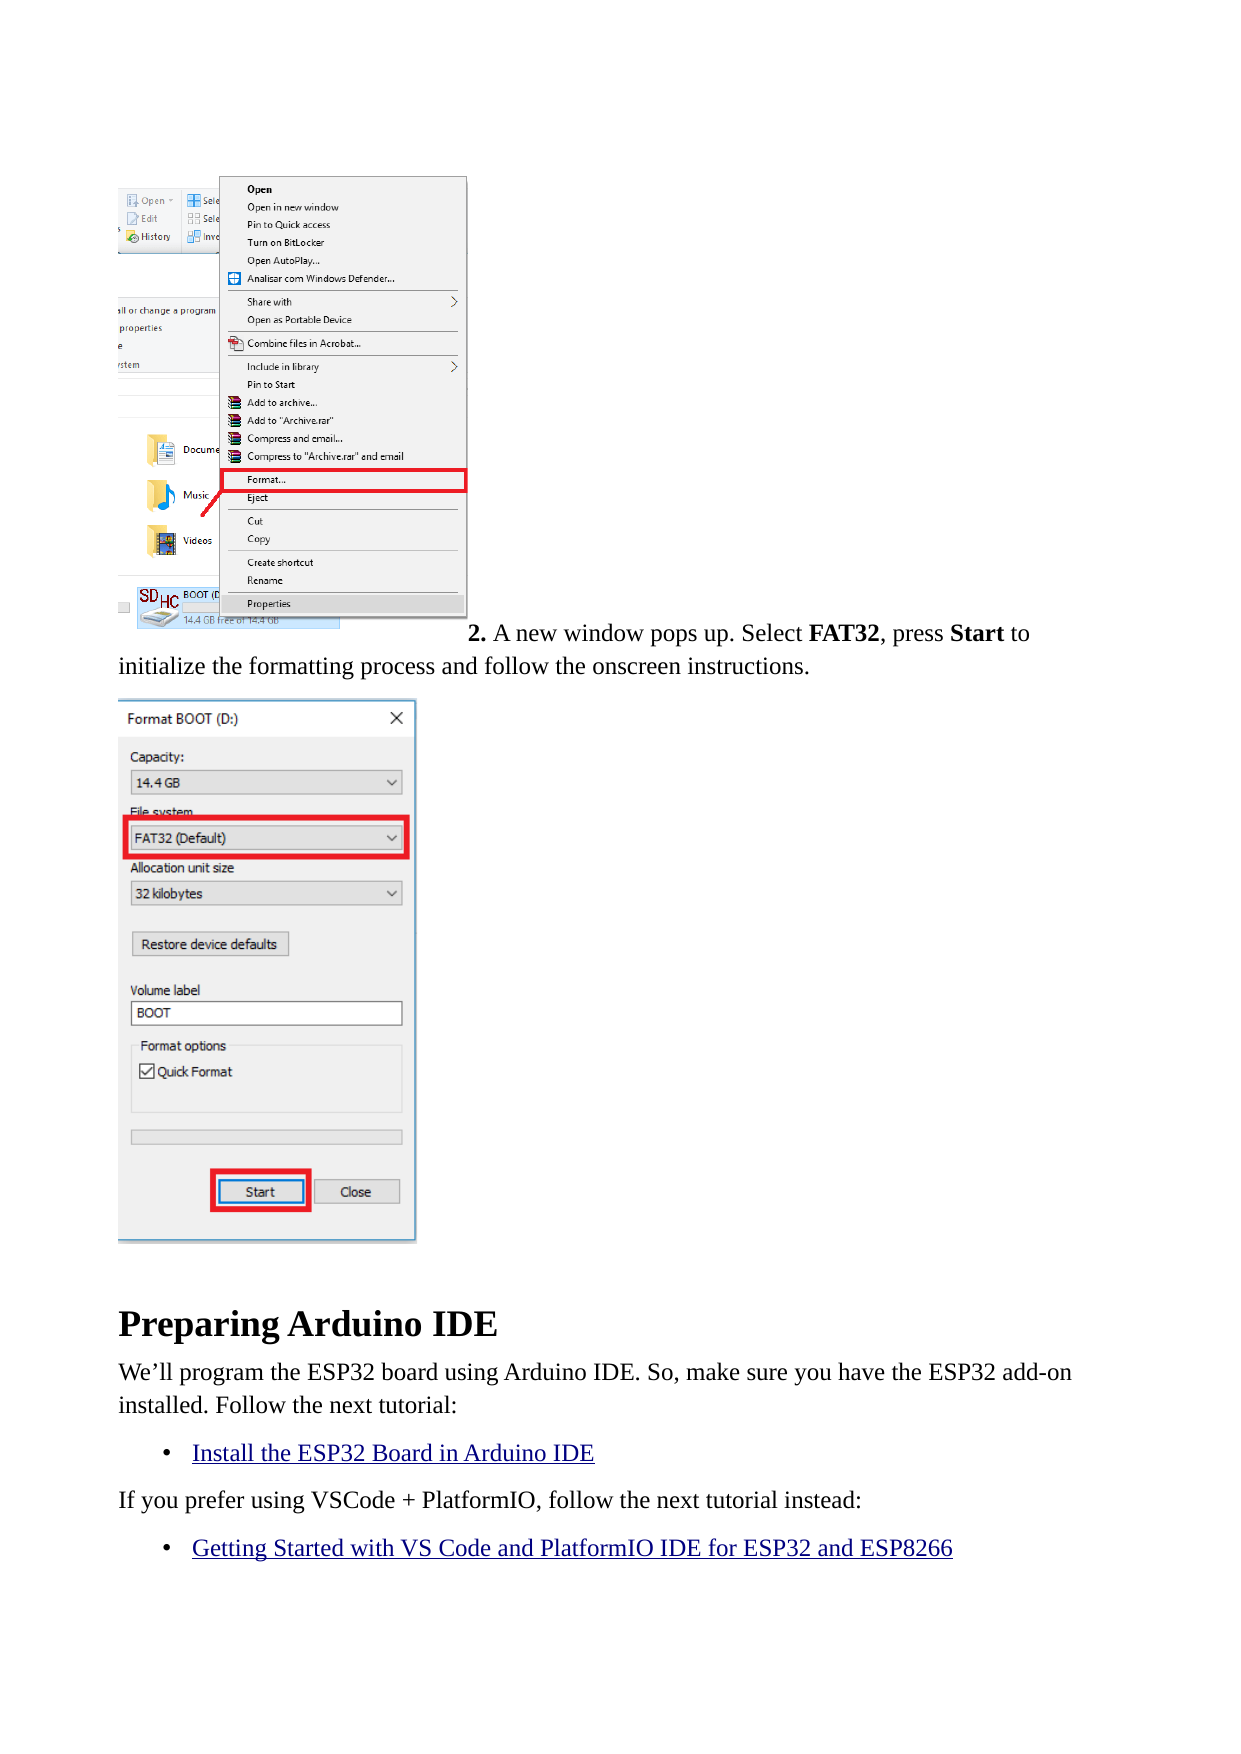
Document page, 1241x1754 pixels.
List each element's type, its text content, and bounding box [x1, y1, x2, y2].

list Getting Started with VS Code and PlatformIO IDE for ESP32 and ESP8266 [162, 1533, 1122, 1562]
subtitle Preparing Arduino IDE [118, 1301, 1122, 1344]
text 2. A new window pops up. Select FAT32, press Start to initialize the formatting process and follow the onscreen instructions. [118, 176, 1122, 679]
list Install the ESP32 Board in Arduino IDE [162, 1438, 1122, 1466]
text We’ll program the ESP32 board using Arduino IDE. So, make sure you have the ESP32 add-on installed. Follow the next tutorial: [118, 1357, 1122, 1419]
picture [118, 176, 468, 641]
text If you prefer using VSCode + PlatformIO, follow the next tutorial instead: [118, 1485, 1122, 1514]
picture [118, 698, 418, 1244]
